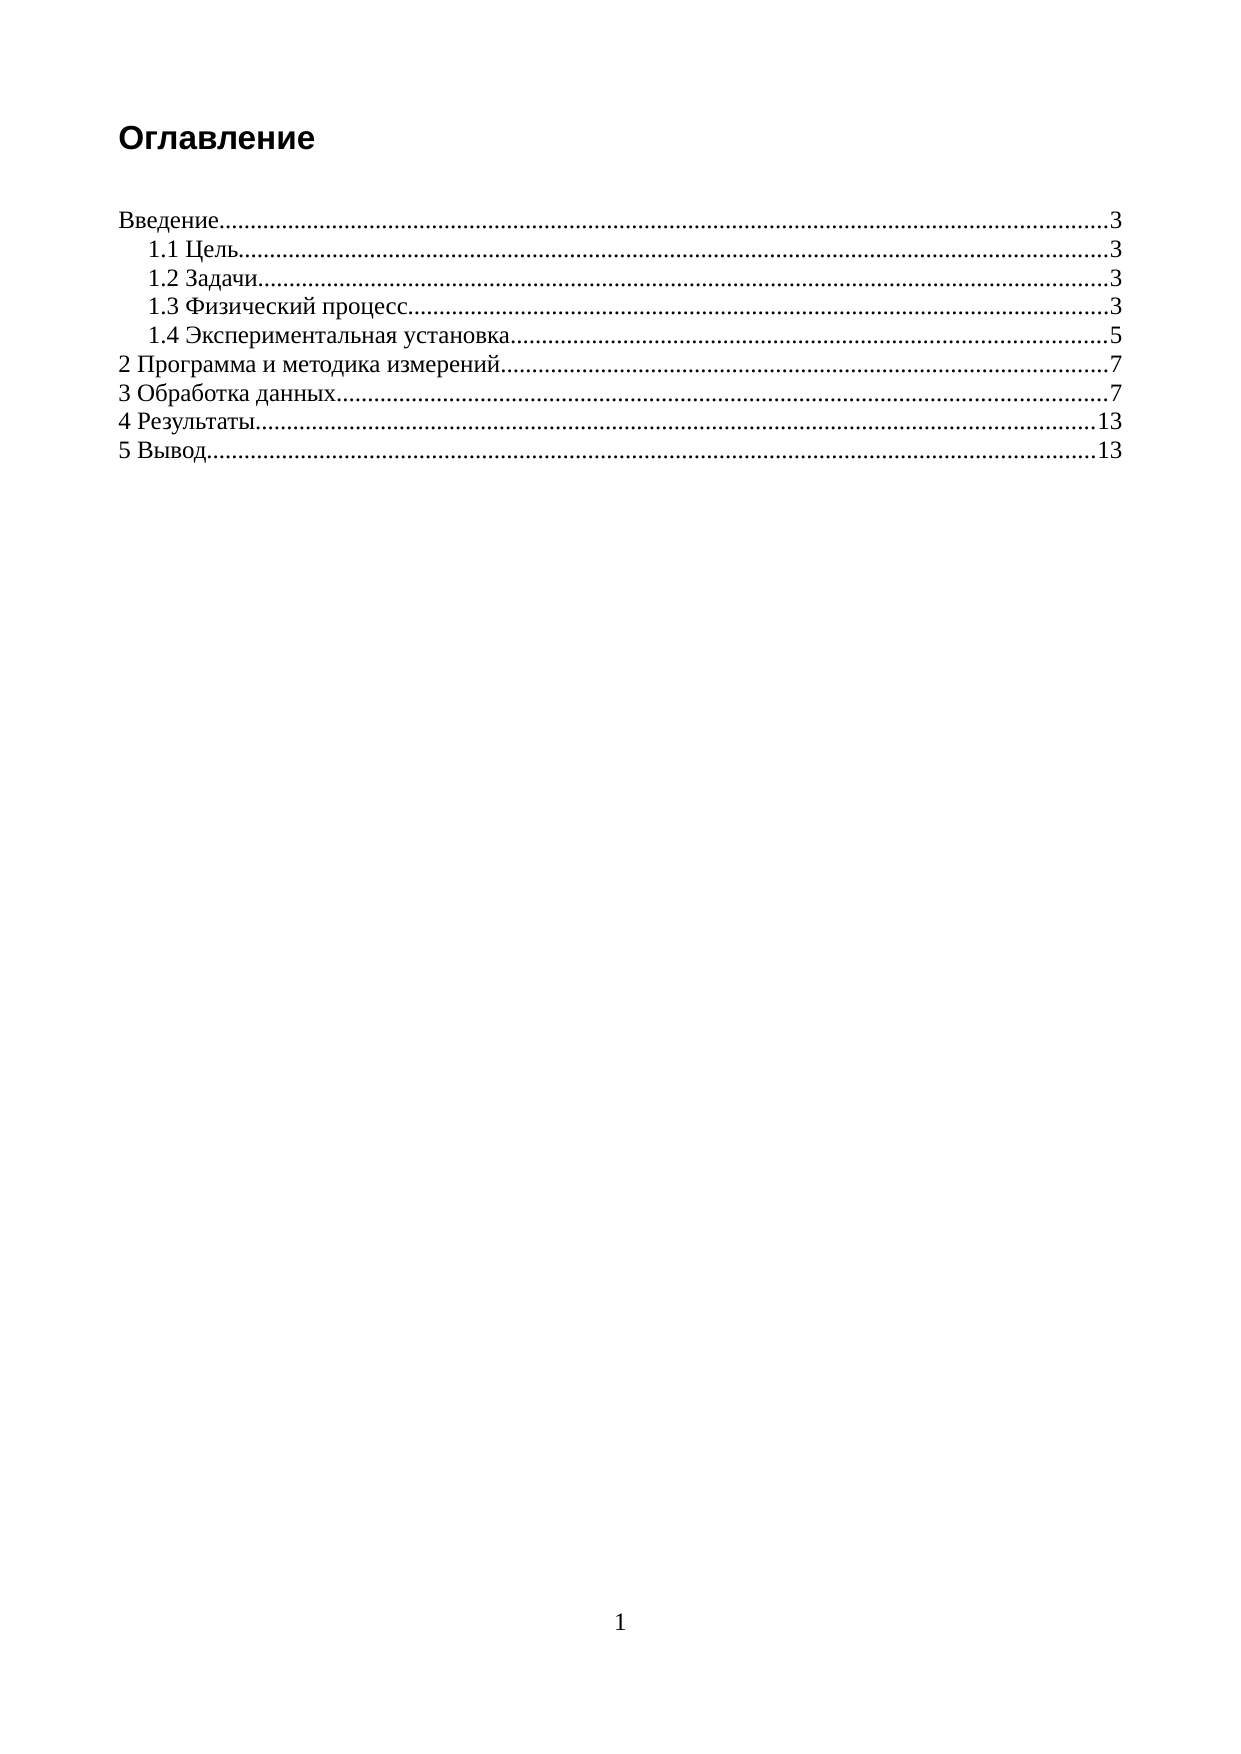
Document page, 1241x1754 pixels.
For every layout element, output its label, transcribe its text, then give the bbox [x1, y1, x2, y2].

text 2 Программа и методика измерений 7 [118, 349, 1122, 378]
text 1.2 Задачи 3 [148, 263, 1122, 291]
text 1.1 Цель 3 [148, 234, 1122, 263]
text 1.3 Физический процесс 3 [148, 291, 1122, 320]
subtitle Оглавление [118, 118, 1122, 157]
text 3 Обработка данных 7 [118, 378, 1122, 406]
text 4 Результаты 13 [118, 406, 1122, 435]
text 5 Вывод 13 [118, 435, 1122, 464]
text Введение 3 [118, 205, 1122, 234]
text 1.4 Экспериментальная установка 5 [148, 320, 1122, 349]
